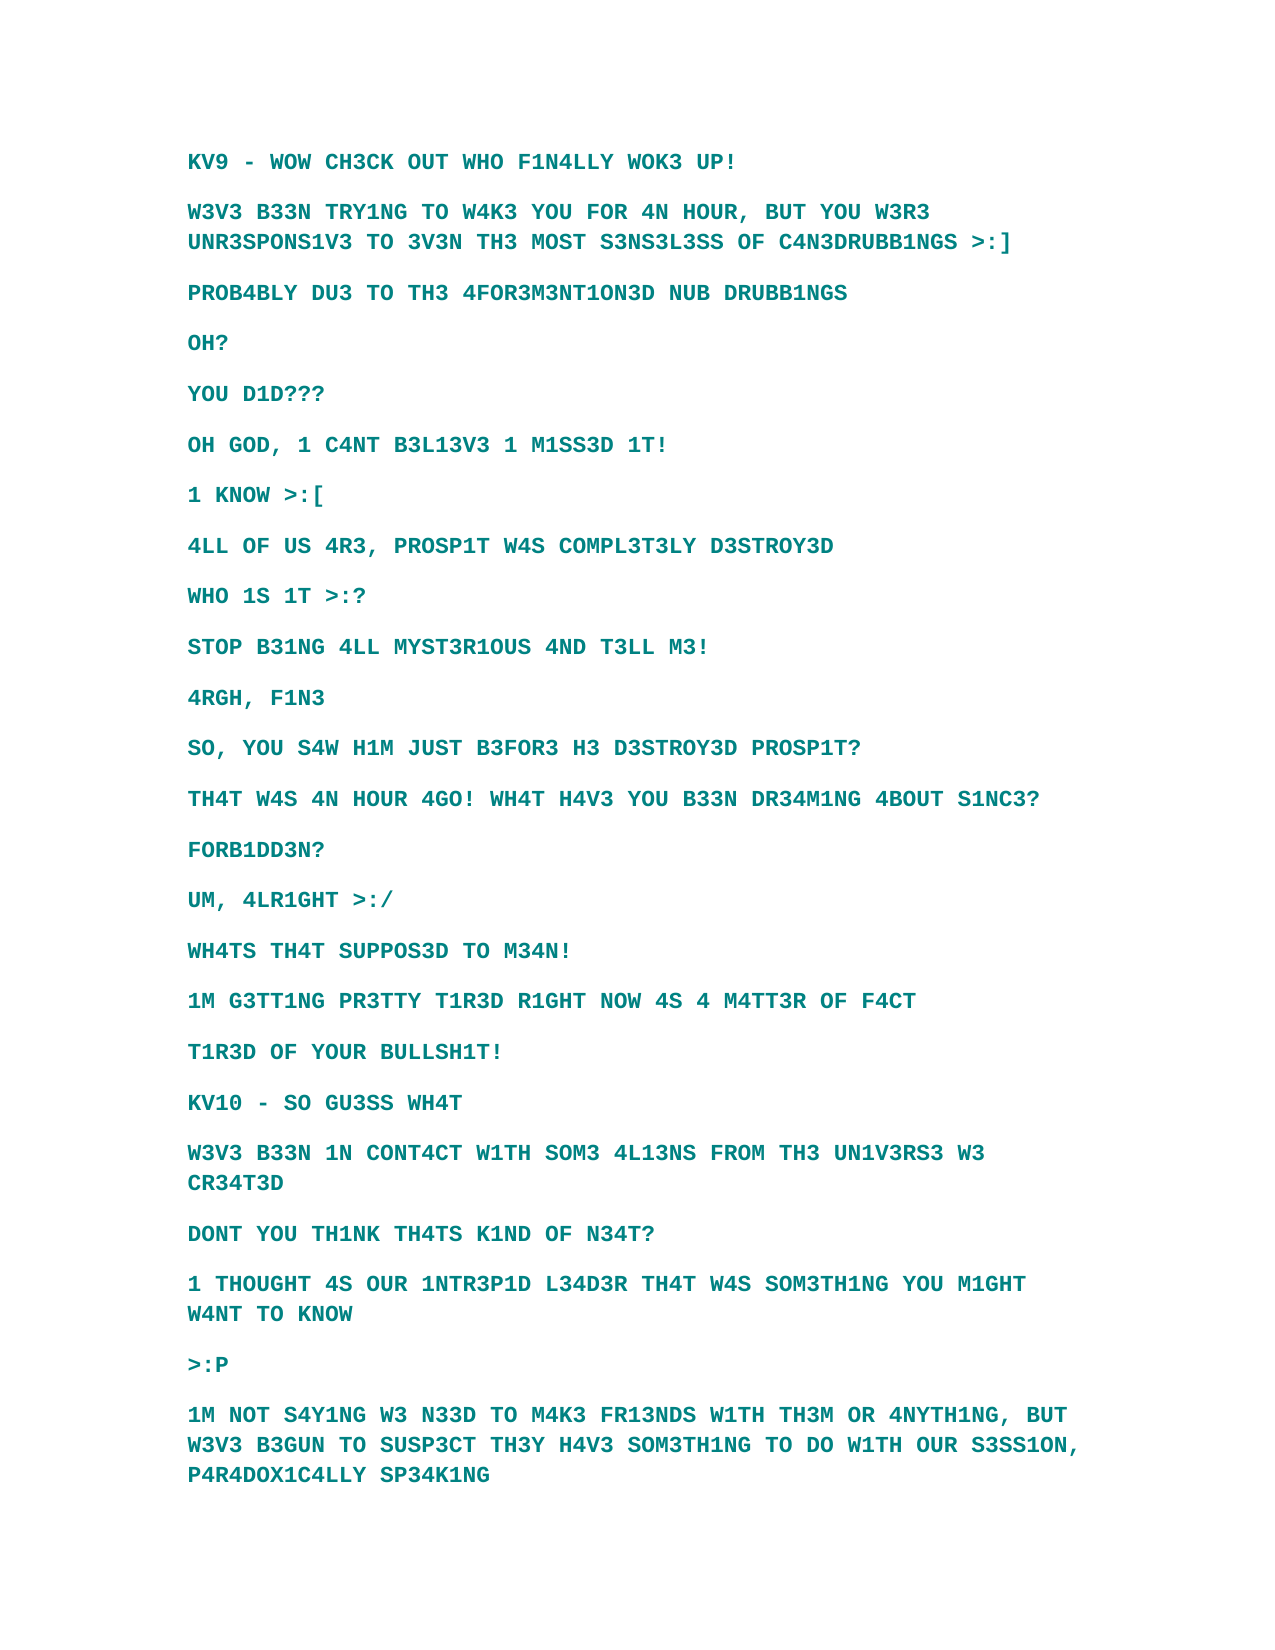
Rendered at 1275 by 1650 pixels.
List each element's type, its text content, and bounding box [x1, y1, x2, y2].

text UM, 4LR1GHT >:/ [187, 888, 1087, 914]
text PROB4BLY DU3 TO TH3 4FOR3M3NT1ON3D NUB DRUBB1NGS [187, 281, 1087, 307]
text OH GOD, 1 C4NT B3L13V3 1 M1SS3D 1T! [187, 433, 1087, 459]
text STOP B31NG 4LL MYST3R1OUS 4ND T3LL M3! [187, 635, 1087, 661]
text 1 THOUGHT 4S OUR 1NTR3P1D L34D3R TH4T W4S SOM3TH1NG YOU M1GHT W4NT TO KNOW [187, 1273, 1087, 1328]
text DONT YOU TH1NK TH4TS K1ND OF N34T? [187, 1222, 1087, 1248]
text >:P [187, 1353, 1087, 1379]
text FORB1DD3N? [187, 838, 1087, 864]
text T1R3D OF YOUR BULLSH1T! [187, 1040, 1087, 1066]
text WHO 1S 1T >:? [187, 585, 1087, 611]
text 1 KNOW >:[ [187, 483, 1087, 509]
text 4RGH, F1N3 [187, 686, 1087, 712]
text 1M NOT S4Y1NG W3 N33D TO M4K3 FR13NDS W1TH TH3M OR 4NYTH1NG, BUT W3V3 B3GUN TO SUSP3CT TH3Y H4V3 SOM3TH1NG TO DO W1TH OUR S3SS1ON, P4R4DOX1C4LLY SP34K1NG [187, 1404, 1087, 1489]
text 1M G3TT1NG PR3TTY T1R3D R1GHT NOW 4S 4 M4TT3R OF F4CT [187, 990, 1087, 1016]
text KV9 - WOW CH3CK OUT WHO F1N4LLY WOK3 UP! [187, 150, 1087, 176]
text KV10 - SO GU3SS WH4T [187, 1091, 1087, 1117]
text WH4TS TH4T SUPPOS3D TO M34N! [187, 939, 1087, 965]
text TH4T W4S 4N HOUR 4GO! WH4T H4V3 YOU B33N DR34M1NG 4BOUT S1NC3? [187, 787, 1087, 813]
text W3V3 B33N 1N CONT4CT W1TH SOM3 4L13NS FROM TH3 UN1V3RS3 W3 CR34T3D [187, 1142, 1087, 1197]
text YOU D1D??? [187, 382, 1087, 408]
text 4LL OF US 4R3, PROSP1T W4S COMPL3T3LY D3STROY3D [187, 534, 1087, 560]
text OH? [187, 332, 1087, 358]
text SO, YOU S4W H1M JUST B3FOR3 H3 D3STROY3D PROSP1T? [187, 737, 1087, 763]
text W3V3 B33N TRY1NG TO W4K3 YOU FOR 4N HOUR, BUT YOU W3R3 UNR3SPONS1V3 TO 3V3N TH3 MOST S3NS3L3SS OF C4N3DRUBB1NGS >:] [187, 201, 1087, 256]
